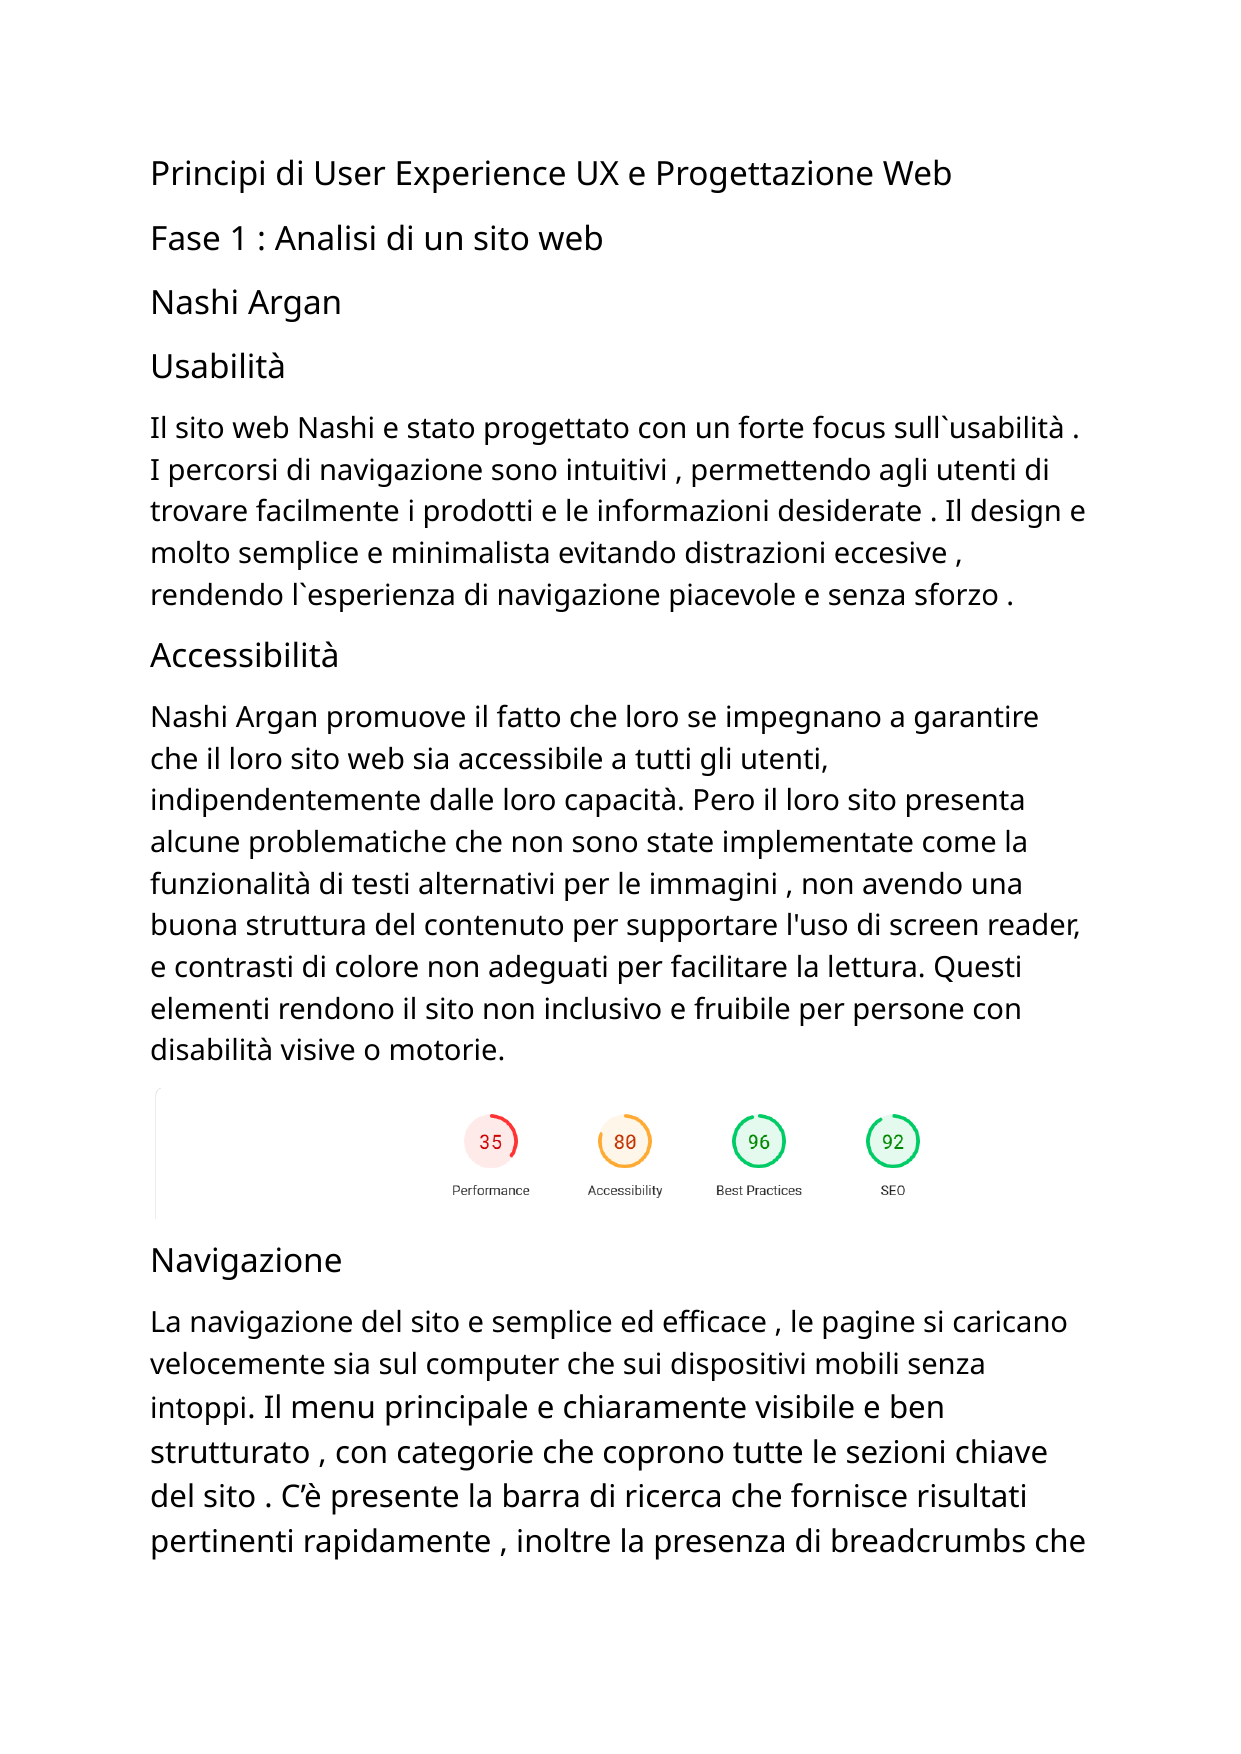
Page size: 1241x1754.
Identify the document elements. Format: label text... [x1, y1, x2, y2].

text Usabilità [150, 343, 1090, 388]
text Accessibilità [150, 632, 1090, 677]
text Nashi Argan [150, 278, 1090, 324]
text Fase 1 : Analisi di un sito web [150, 214, 1090, 260]
text La navigazione del sito e semplice ed efficace , le pagine si caricano velocemente sia sul computer che sui dispositivi mobili senza intoppi. Il menu principale e chiaramente visibile e ben strutturato , con categorie che coprono tutte le sezioni chiave del sito . C’è presente la barra di ricerca che fornisce risultati pertinenti rapidamente , inoltre la presenza di breadcrumbs che [150, 1302, 1090, 1562]
text Principi di User Experience UX e Progettazione Web [150, 150, 1090, 195]
text Navigazione [150, 1237, 1090, 1283]
text Il sito web Nashi e stato progettato con un forte focus sull`usabilità . I percorsi di navigazione sono intuitivi , permettendo agli utenti di trovare facilmente i prodotti e le informazioni desiderate . Il design e molto semplice e minimalista evitando distrazioni eccesive , rendendo l`esperienza di navigazione piacevole e senza sforzo . [150, 407, 1090, 613]
text Nashi Argan promuove il fatto che loro se impegnano a garantire che il loro sito web sia accessibile a tutti gli utenti, indipendentemente dalle loro capacità. Pero il loro sito presenta alcune problematiche che non sono state implementate come la funzionalità di testi alternativi per le immagini , non avendo una buona struttura del contenuto per supportare l'uso di screen reader, e contrasti di colore non adeguati per facilitare la lettura. Questi elementi rendono il sito non inclusivo e fruibile per persone con disabilità visive o motorie. [150, 696, 1090, 1069]
